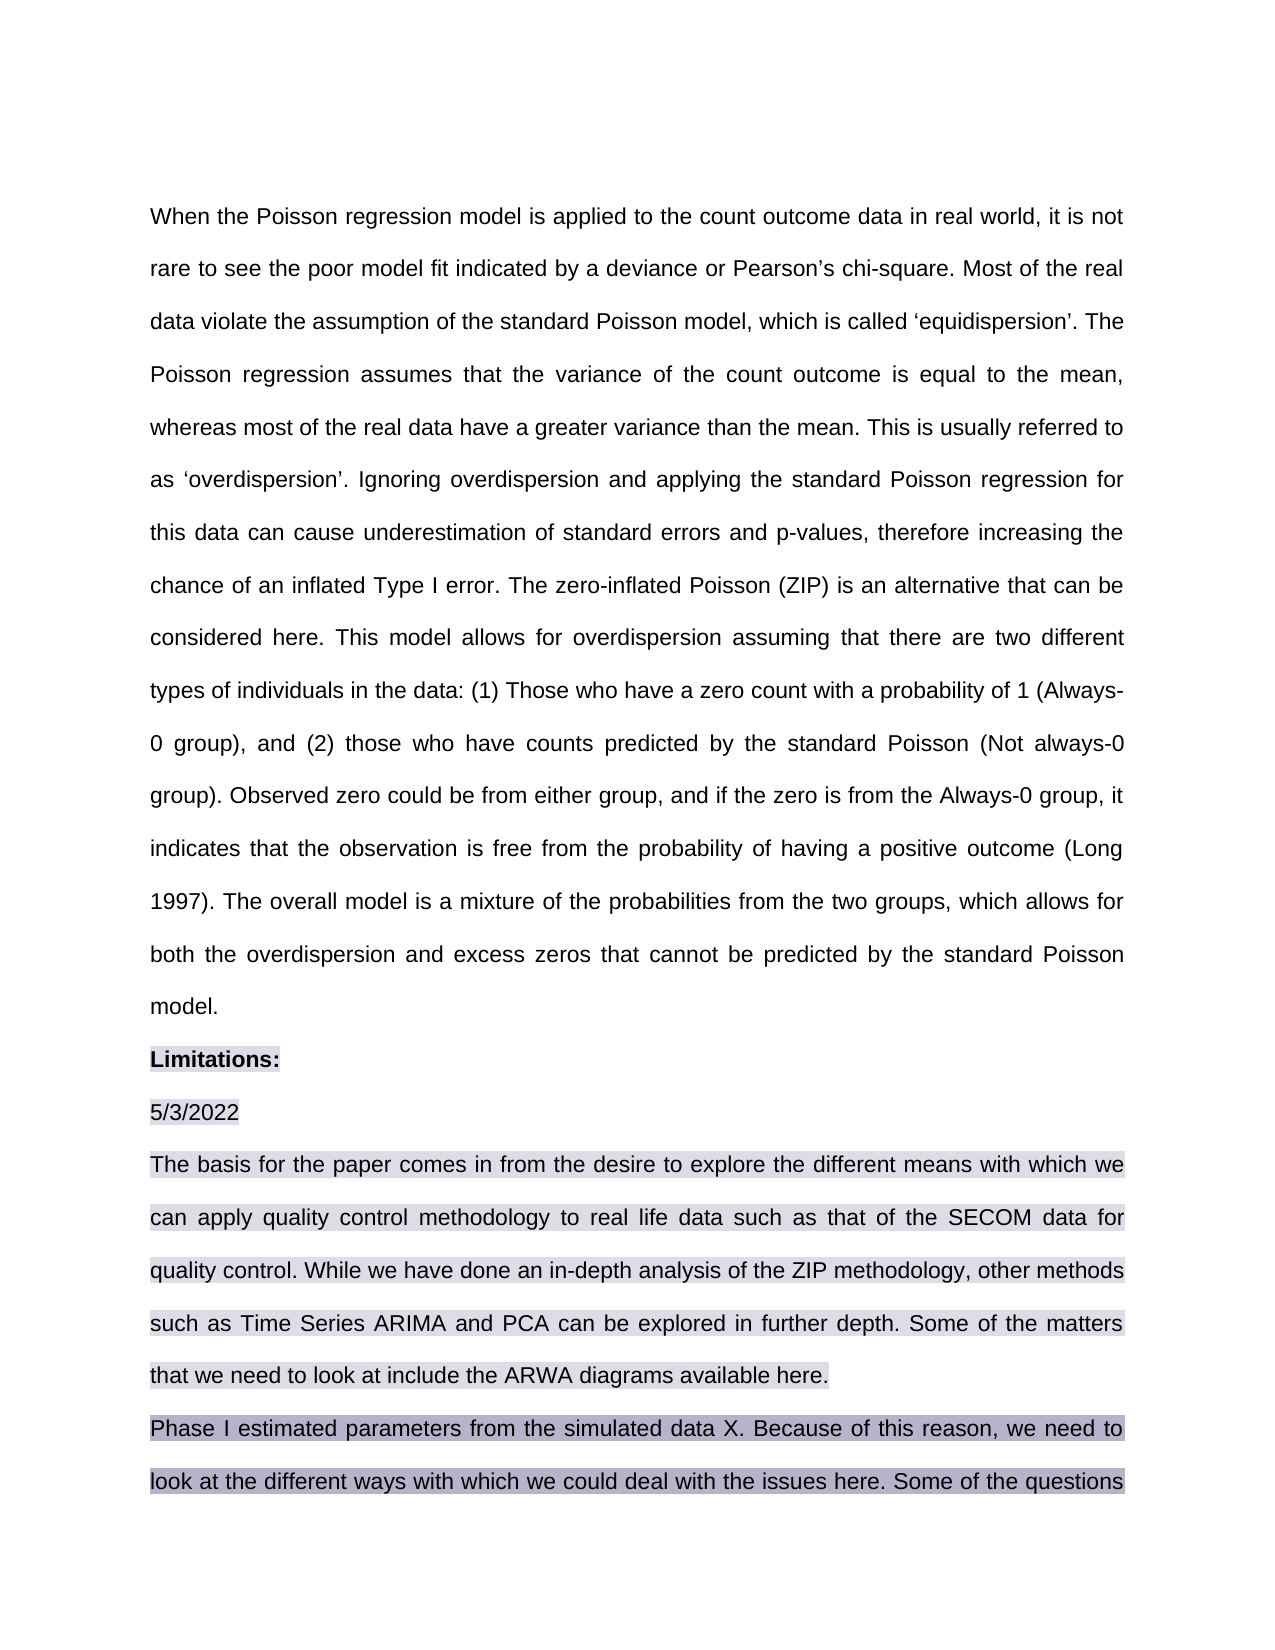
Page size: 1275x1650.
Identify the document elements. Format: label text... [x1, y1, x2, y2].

text The basis for the paper comes in from the desire to explore the different means with which we can apply quality control methodology to real life data such as that of the SECOM data for quality control. While we have done an in-depth analysis of the ZIP methodology, other methods such as Time Series ARIMA and PCA can be explored in further depth. Some of the matters that we need to look at include the ARWA diagrams available here. [150, 1151, 1125, 1389]
text Limitations: [150, 1046, 1125, 1072]
text Phase I estimated parameters from the simulated data X. Because of this reason, we need to look at the different ways with which we could deal with the issues here. Some of the questions [150, 1415, 1125, 1494]
text When the Poisson regression model is applied to the count outcome data in real world, it is not rare to see the poor model fit indicated by a deviance or Pearson’s chi-square. Most of the real data violate the assumption of the standard Poisson model, which is called ‘equidispersion’. The Poisson regression assumes that the variance of the count outcome is equal to the mean, whereas most of the real data have a greater variance than the mean. This is usually referred to as ‘overdispersion’. Ignoring overdispersion and applying the standard Poisson regression for this data can cause underestimation of standard errors and p-values, therefore increasing the chance of an inflated Type I error. The zero-inflated Poisson (ZIP) is an alternative that can be considered here. This model allows for overdispersion assuming that there are two different types of individuals in the data: (1) Those who have a zero count with a probability of 1 (Always-0 group), and (2) those who have counts predicted by the standard Poisson (Not always-0 group). Observed zero could be from either group, and if the zero is from the Always-0 group, it indicates that the observation is free from the probability of having a positive outcome (Long 1997). The overall model is a mixture of the probabilities from the two groups, which allows for both the overdispersion and excess zeros that cannot be predicted by the standard Poisson model. [150, 203, 1125, 1020]
text 5/3/2022 [150, 1099, 1125, 1125]
